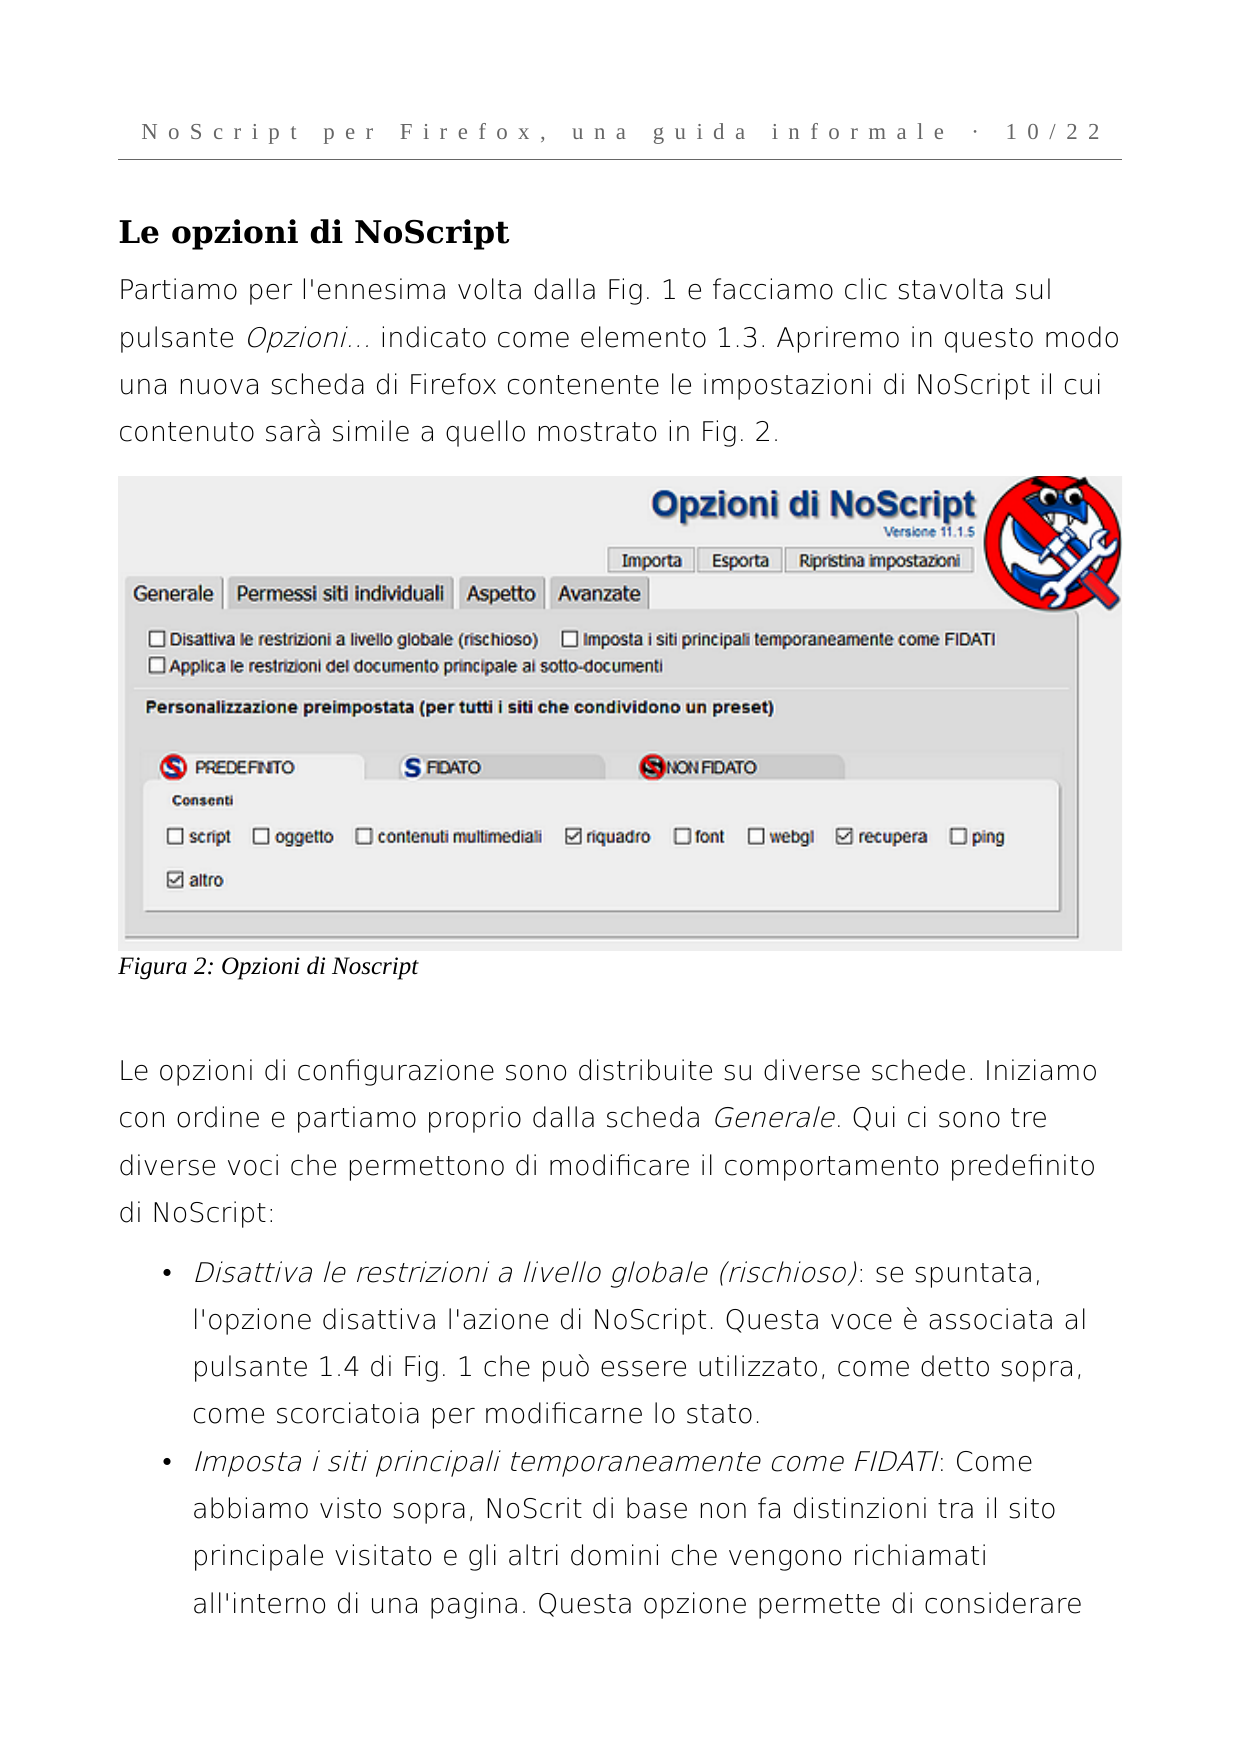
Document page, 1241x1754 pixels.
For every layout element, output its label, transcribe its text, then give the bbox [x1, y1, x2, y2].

list Imposta i siti principali temporaneamente come FIDATI: Come abbiamo visto sopra, NoScrit di base non fa distinzioni tra il sito principale visitato e gli altri domini che vengono richiamati all'interno di una pagina. Questa opzione permette di considerare [162, 1446, 1122, 1619]
text Figura 2: Opzioni di Noscript [118, 951, 1122, 980]
text Le opzioni di configurazione sono distribuite su diverse schede. Iniziamo con ordine e partiamo proprio dalla scheda Generale. Qui ci sono tre diverse voci che permettono di modificare il comportamento predefinito di NoScript: [118, 1055, 1122, 1229]
picture [118, 476, 1123, 951]
text Partiamo per l'ennesima volta dalla Fig. 1 e facciamo clic stavolta sul pulsante Opzioni... indicato come elemento 1.3. Apriremo in questo modo una nuova scheda di Firefox contenente le impostazioni di NoScript il cui contenuto sarà simile a quello mostrato in Fig. 2. [118, 275, 1122, 448]
list Disattiva le restrizioni a livello globale (rischioso): se spuntata, l'opzione disattiva l'azione di NoScript. Questa voce è associata al pulsante 1.4 di Fig. 1 che può essere utilizzato, come detto sopra, come scorciatoia per modificarne lo stato. [162, 1257, 1122, 1430]
subtitle Le opzioni di NoScript [118, 214, 1122, 251]
